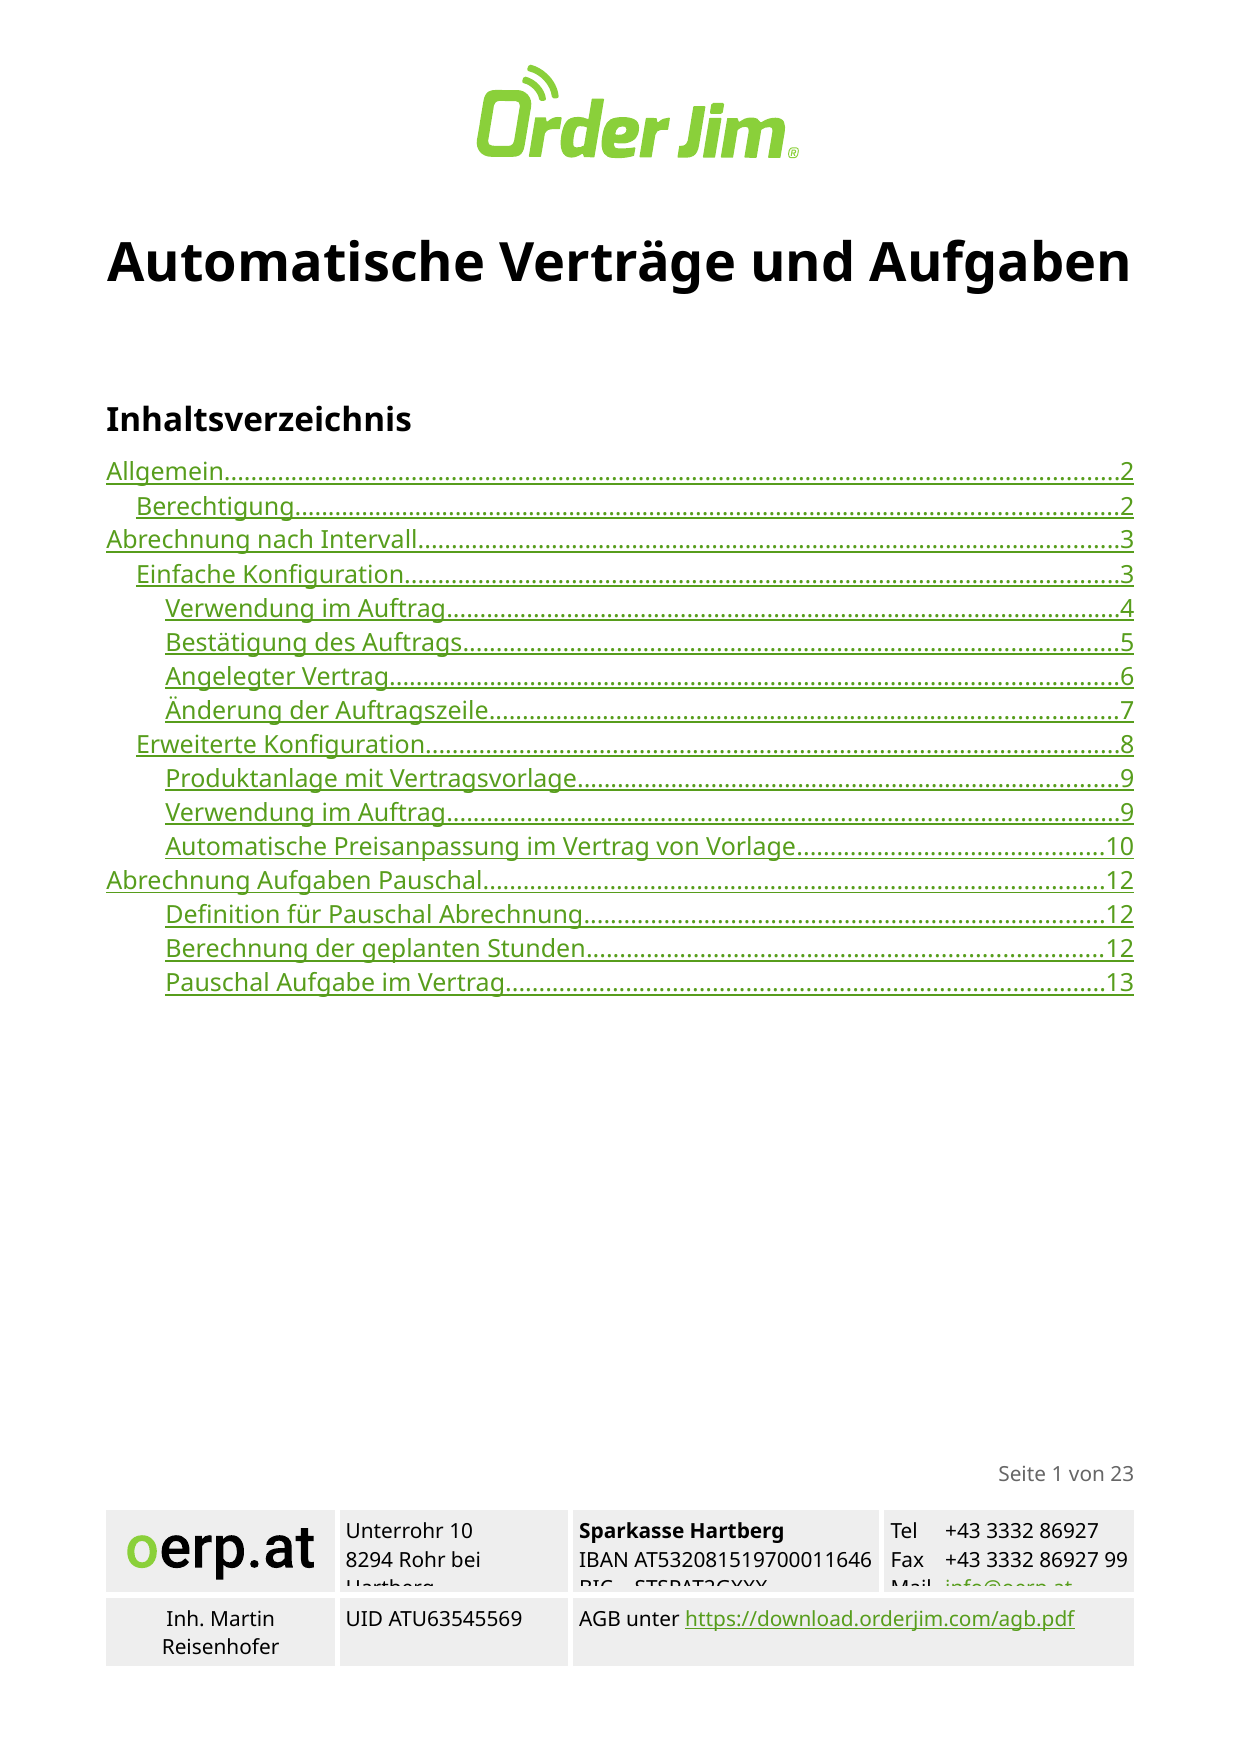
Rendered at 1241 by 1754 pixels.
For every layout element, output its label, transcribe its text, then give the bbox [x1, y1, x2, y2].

text Produktanlage mit Vertragsvorlage 9 [165, 761, 1134, 789]
text [136, 757, 1134, 761]
text Abrechnung Aufgaben Pauschal 12 [106, 863, 1134, 892]
text Verwendung im Auftrag 4 [165, 590, 1134, 619]
text Berechtigung 2 [136, 488, 1134, 517]
text [165, 859, 1134, 863]
text [165, 791, 1134, 795]
text [165, 825, 1134, 829]
text [165, 723, 1134, 727]
text Automatische Preisanpassung im Vertrag von Vorlage 10 [165, 829, 1134, 858]
text Verwendung im Auftrag 9 [165, 795, 1134, 823]
subtitle Inhaltsverzeichnis [106, 396, 1134, 442]
text Einfache Konfiguration 3 [136, 556, 1134, 585]
text Erweiterte Konfiguration 8 [136, 727, 1134, 755]
text Allgemein 2 [106, 454, 1134, 483]
text Änderung der Auftragszeile 7 [165, 692, 1134, 721]
text Abrechnung nach Intervall 3 [106, 522, 1134, 551]
text Berechnung der geplanten Stunden 12 [165, 931, 1134, 960]
text Automatische Verträge und Aufgaben [106, 224, 1134, 297]
text [106, 893, 1134, 897]
text Bestätigung des Auftrags 5 [165, 624, 1134, 653]
text Definition für Pauschal Abrechnung 12 [165, 897, 1134, 926]
text Pauschal Aufgabe im Vertrag 13 [165, 965, 1134, 994]
text Angelegter Vertrag 6 [165, 658, 1134, 687]
